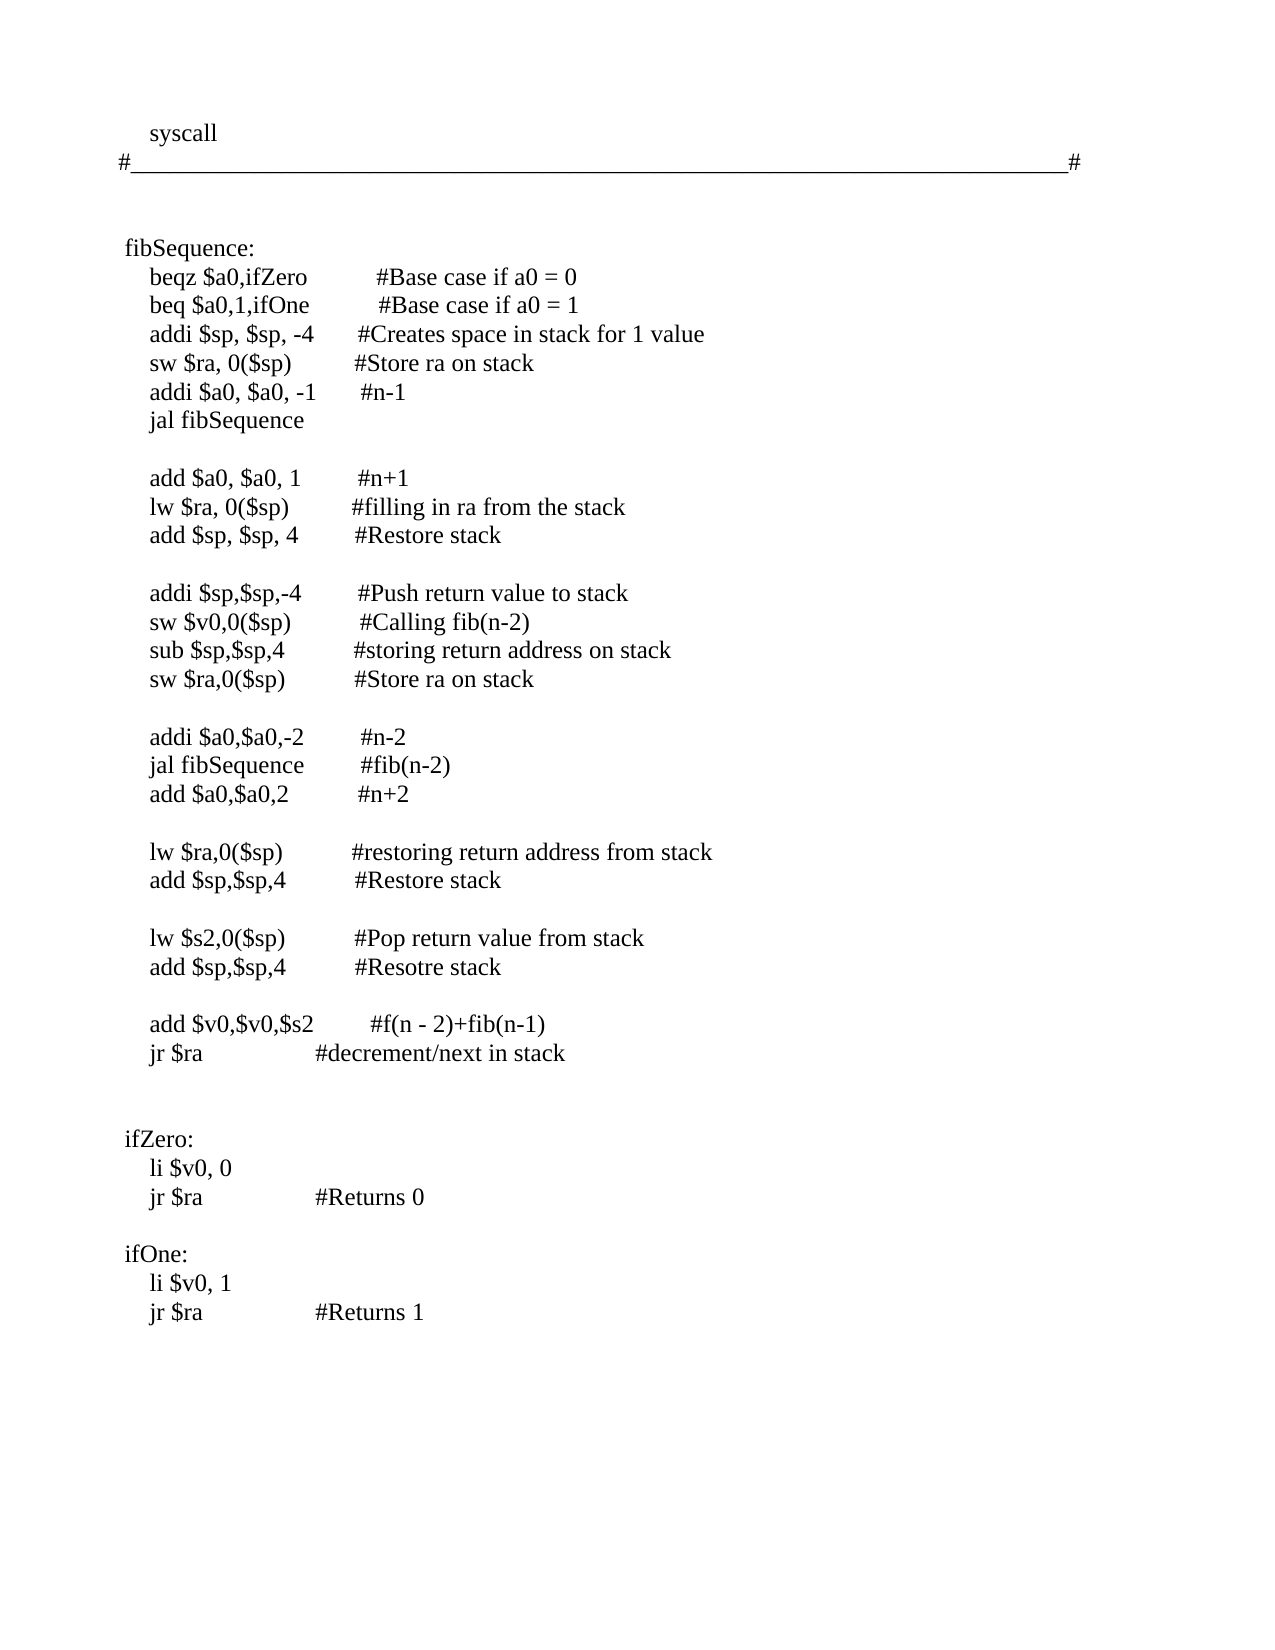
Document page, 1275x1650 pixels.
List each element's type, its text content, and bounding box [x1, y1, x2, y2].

text syscall [118, 118, 1157, 147]
text #___________________________________________________________________________# [118, 147, 1157, 176]
text addi $a0,$a0,-2 #n-2 [118, 722, 1157, 751]
text beq $a0,1,ifOne #Base case if a0 = 1 [118, 291, 1157, 319]
text fibSequence: [118, 233, 1157, 262]
text addi $sp, $sp, -4 #Creates space in stack for 1 value [118, 319, 1157, 348]
text addi $a0, $a0, -1 #n-1 [118, 377, 1157, 406]
text add $v0,$v0,$s2 #f(n - 2)+fib(n-1) [118, 1009, 1157, 1038]
text sw $v0,0($sp) #Calling fib(n-2) [118, 607, 1157, 636]
text li $v0, 0 [118, 1153, 1157, 1182]
text lw $ra, 0($sp) #filling in ra from the stack [118, 492, 1157, 521]
text add $sp,$sp,4 #Resotre stack [118, 952, 1157, 981]
text ifZero: [118, 1124, 1157, 1153]
text jr $ra #Returns 0 [118, 1182, 1157, 1211]
text jr $ra #Returns 1 [118, 1297, 1157, 1326]
text addi $sp,$sp,-4 #Push return value to stack [118, 578, 1157, 607]
text jal fibSequence #fib(n-2) [118, 751, 1157, 779]
text beqz $a0,ifZero #Base case if a0 = 0 [118, 262, 1157, 291]
text li $v0, 1 [118, 1268, 1157, 1297]
text add $a0, $a0, 1 #n+1 [118, 463, 1157, 492]
text lw $ra,0($sp) #restoring return address from stack [118, 837, 1157, 866]
text lw $s2,0($sp) #Pop return value from stack [118, 923, 1157, 952]
text add $a0,$a0,2 #n+2 [118, 779, 1157, 808]
text sw $ra, 0($sp) #Store ra on stack [118, 348, 1157, 377]
text sw $ra,0($sp) #Store ra on stack [118, 664, 1157, 693]
text jr $ra #decrement/next in stack [118, 1038, 1157, 1067]
text sub $sp,$sp,4 #storing return address on stack [118, 636, 1157, 664]
text jal fibSequence [118, 406, 1157, 434]
text add $sp,$sp,4 #Restore stack [118, 866, 1157, 894]
text add $sp, $sp, 4 #Restore stack [118, 521, 1157, 549]
text ifOne: [118, 1239, 1157, 1268]
